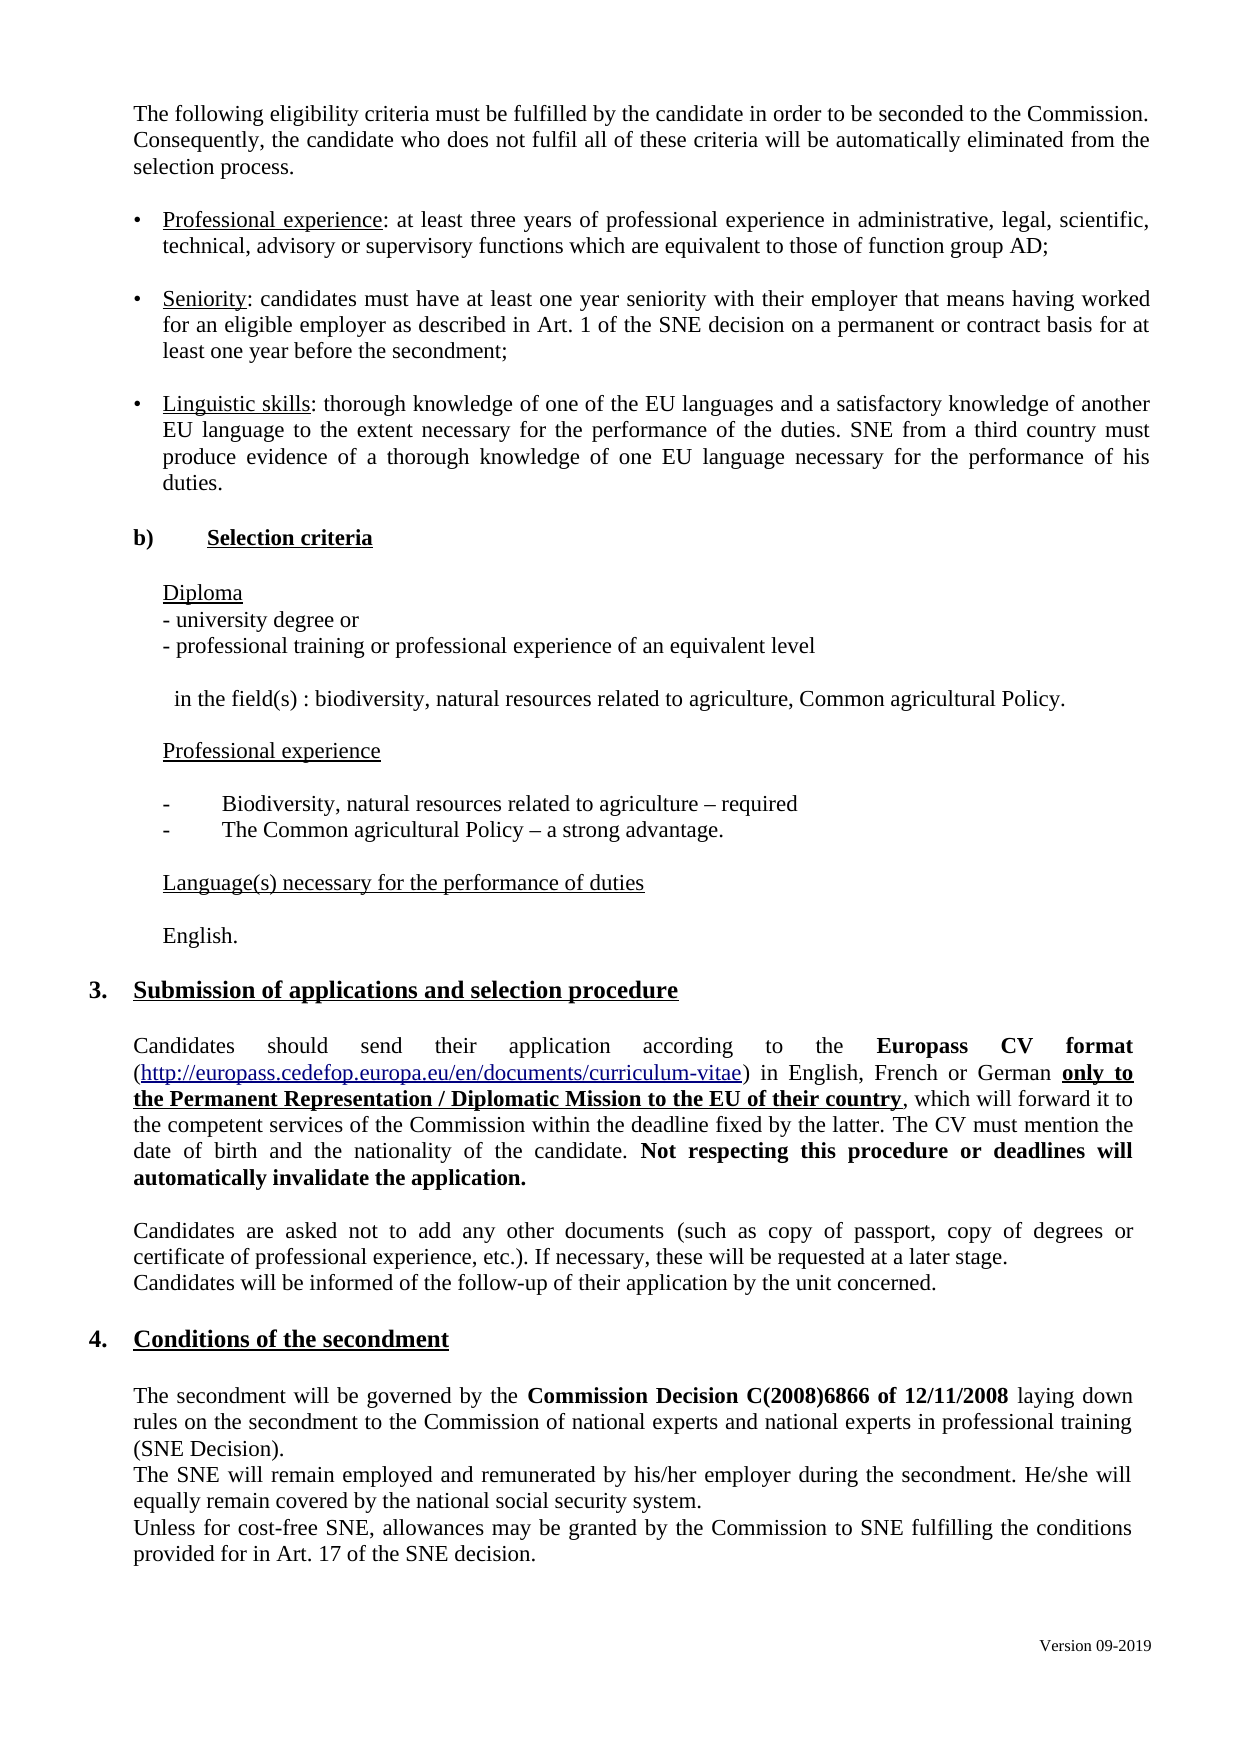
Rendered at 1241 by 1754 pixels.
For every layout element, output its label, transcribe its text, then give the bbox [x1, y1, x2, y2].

text - The Common agricultural Policy – a strong advantage. [162, 817, 1145, 843]
text Unless for cost-free SNE, allowances may be granted by the Commission to SNE fulfilling the conditions provided for in Art. 17 of the SNE decision. [133, 1514, 1133, 1566]
text Candidates are asked not to add any other documents (such as copy of passport, copy of degrees or certificate of professional experience, etc.). If necessary, these will be requested at a later stage. [133, 1217, 1135, 1269]
text The following eligibility criteria must be fulfilled by the candidate in order to be seconded to the Commission. Consequently, the candidate who does not fulfil all of these criteria will be automatically eliminated from the selection process. [133, 100, 1152, 179]
text 3. Submission of applications and selection procedure [89, 975, 1152, 1003]
text Professional experience [162, 737, 1145, 764]
text b) Selection criteria [133, 524, 1014, 551]
text - Biodiversity, natural resources related to agriculture – required [162, 790, 1145, 817]
text Diploma [162, 579, 1145, 606]
text • Linguistic skills: thorough knowledge of one of the EU languages and a satisfactory knowledge of another EU language to the extent necessary for the performance of the duties. SNE from a third country must produce evidence of a thorough knowledge of one EU language necessary for the performance of his duties. [133, 390, 1152, 496]
text The SNE will remain employed and remunerated by his/her employer during the secondment. He/she will equally remain covered by the national social security system. [133, 1461, 1133, 1514]
text Candidates will be informed of the follow-up of their application by the unit concerned. [133, 1269, 1152, 1296]
text - university degree or [162, 606, 1014, 632]
text - professional training or professional experience of an equivalent level [162, 632, 1014, 658]
text in the field(s) : biodiversity, natural resources related to agriculture, Common agricultural Policy. [162, 685, 1145, 711]
text Candidates should send their application according to the Europass CV format (http://europass.cedefop.europa.eu/en/documents/curriculum-vitae) in English, French or German only to the Permanent Representation / Diplomatic Mission to the EU of their country, which will forward it to the competent services of the Commission within the deadline fixed by the latter. The CV must mention the date of birth and the nationality of the candidate. Not respecting this procedure or deadlines will automatically invalidate the application. [133, 1032, 1133, 1190]
text English. [162, 922, 1145, 948]
text Language(s) necessary for the performance of duties [162, 869, 1145, 896]
text The secondment will be governed by the Commission Decision C(2008)6866 of 12/11/2008 laying down rules on the secondment to the Commission of national experts and national experts in professional training (SNE Decision). [133, 1382, 1133, 1461]
text • Professional experience: at least three years of professional experience in administrative, legal, scientific, technical, advisory or supervisory functions which are equivalent to those of function group AD; [133, 206, 1152, 258]
text • Seniority: candidates must have at least one year seniority with their employer that means having worked for an eligible employer as described in Art. 1 of the SNE decision on a permanent or contract basis for at least one year before the secondment; [133, 285, 1152, 364]
text 4. Conditions of the secondment [89, 1324, 1152, 1353]
